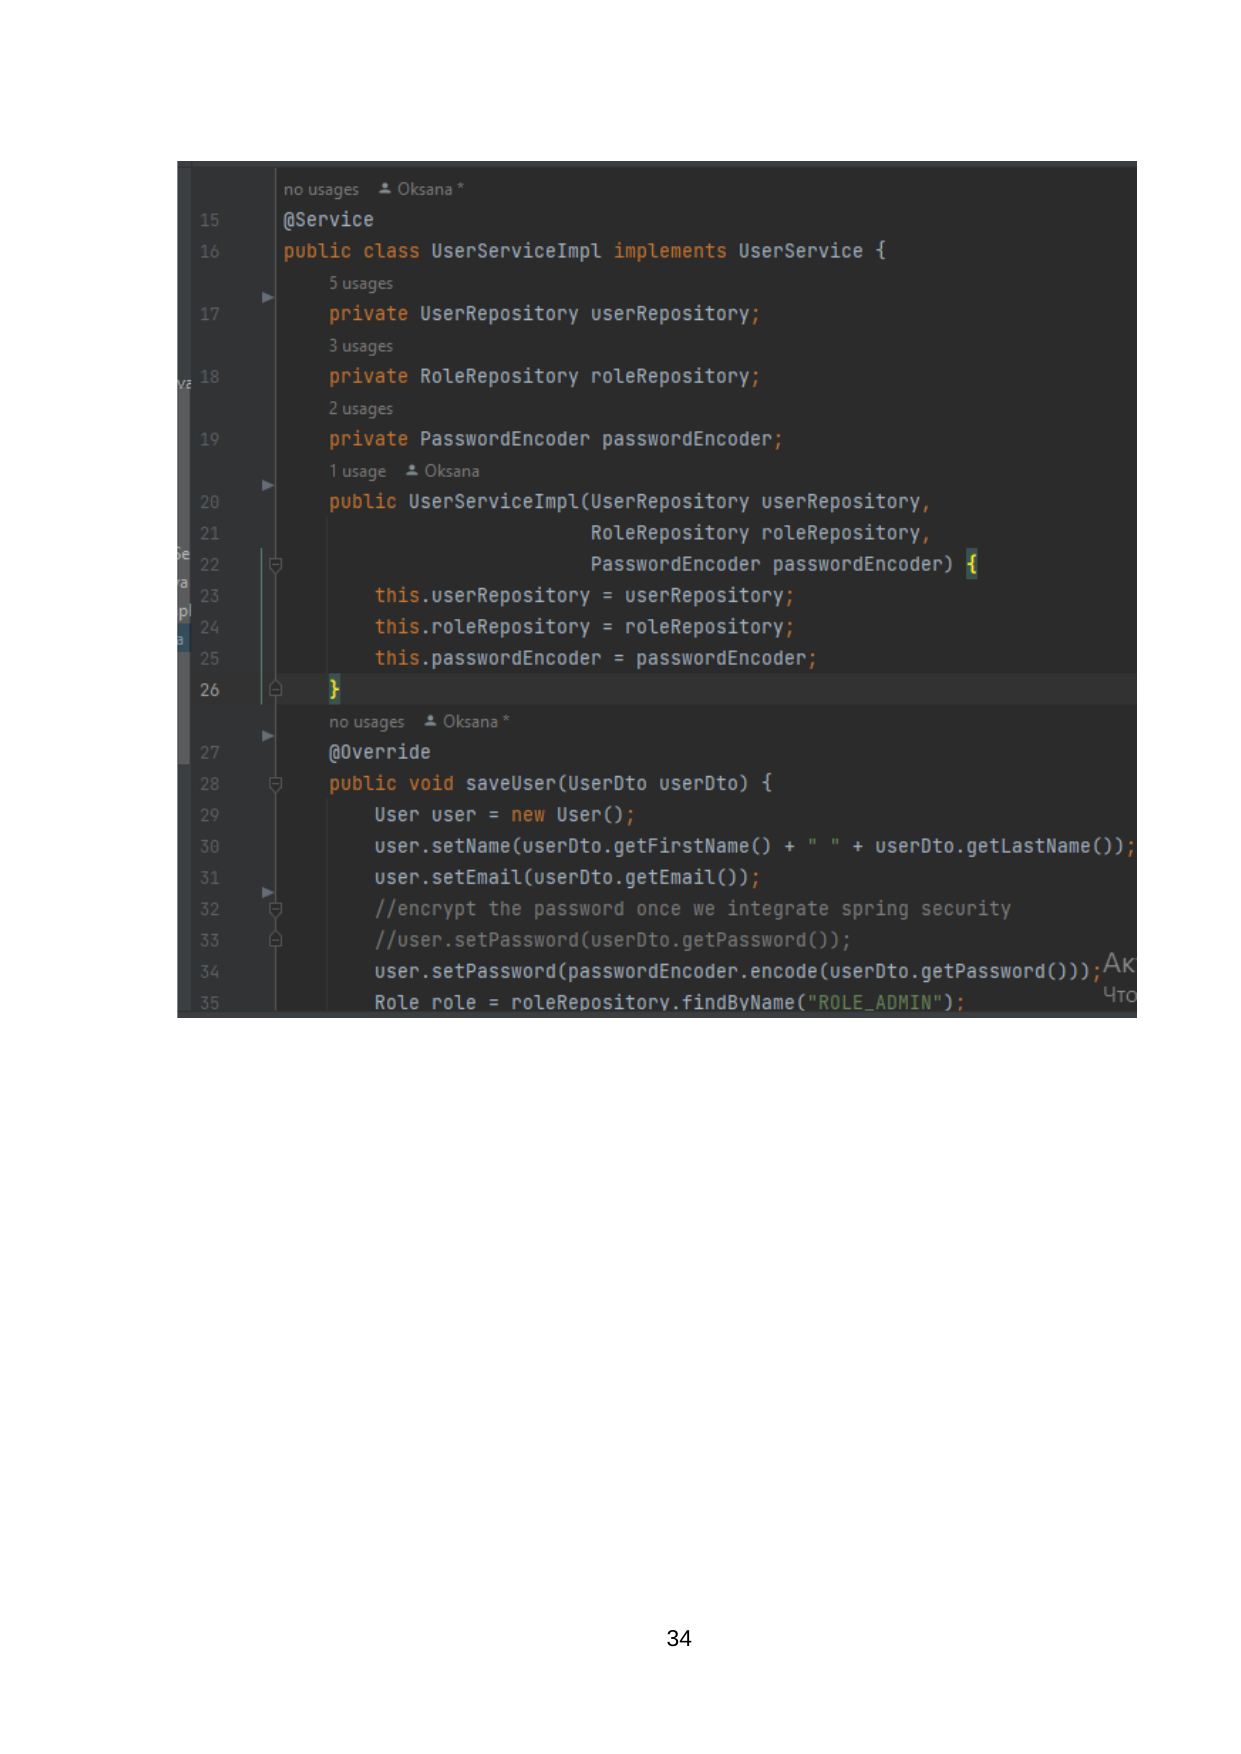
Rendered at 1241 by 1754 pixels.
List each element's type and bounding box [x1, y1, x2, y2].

picture [177, 161, 1137, 1018]
